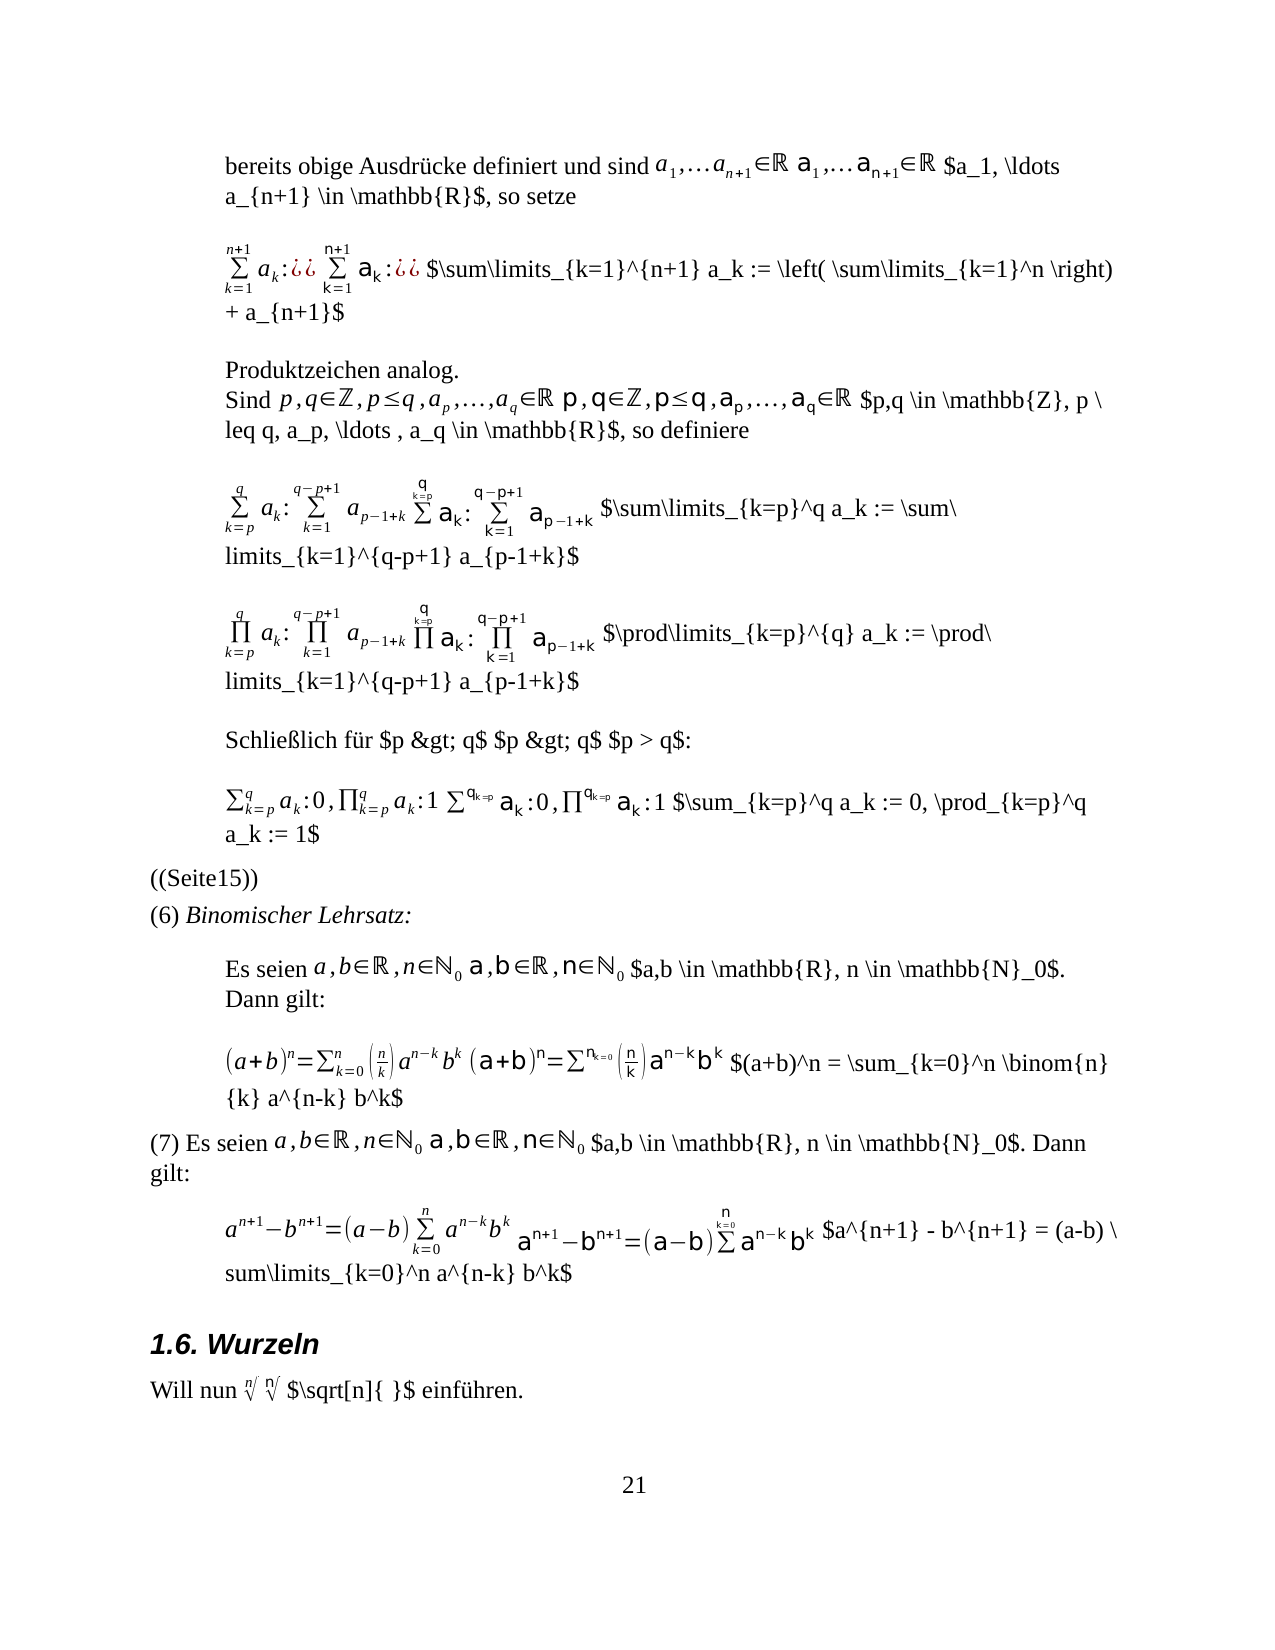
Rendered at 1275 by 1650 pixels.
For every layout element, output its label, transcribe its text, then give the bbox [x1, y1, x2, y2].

subtitle 1.6. Wurzeln [150, 1327, 1125, 1361]
text Produktzeichen analog. Sind $p,q \in \mathbb{Z}, p \leq q, a_p, \ldots , a_q \in \mathbb{R}$, so definiere [225, 356, 1125, 444]
text (6) Binomischer Lehrsatz: [150, 900, 1125, 929]
text $\sum\limits_{k=p}^q a_k := \sum\limits_{k=1}^{q-p+1} a_{p-1+k}$ [225, 474, 1125, 569]
text $\sum_{k=p}^q a_k := 0, \prod_{k=p}^q a_k := 1$ [225, 783, 1125, 848]
text ((Seite15)) [150, 863, 1125, 891]
text $(a+b)^n = \sum_{k=0}^n \binom{n}{k} a^{n-k} b^k$ [225, 1043, 1125, 1112]
text (7) Es seien $a,b \in \mathbb{R}, n \in \mathbb{N}_0$. Dann gilt: [150, 1127, 1125, 1187]
text $a^{n+1} - b^{n+1} = (a-b) \sum\limits_{k=0}^n a^{n-k} b^k$ [225, 1202, 1125, 1287]
text Will nun $\sqrt[n]{ }$ einführen. [150, 1373, 1125, 1405]
text $\sum\limits_{k=1}^{n+1} a_k := \left( \sum\limits_{k=1}^n \right) + a_{n+1}$ [225, 240, 1125, 326]
text Es seien $a,b \in \mathbb{R}, n \in \mathbb{N}_0$. Dann gilt: [225, 953, 1125, 1013]
text Schließlich für $p &gt; q$ $p &gt; q$ $p > q$: [225, 725, 1125, 753]
text Sind für je $n$ Zahlen $a_1,\ldots ,a_n \in \mathbb{R}$ bereits obige Ausdrücke definiert und sind $a_1, \ldots a_{n+1} \in \mathbb{R}$, so setze [225, 150, 1125, 210]
text $\prod\limits_{k=p}^{q} a_k := \prod\limits_{k=1}^{q-p+1} a_{p-1+k}$ [225, 599, 1125, 695]
